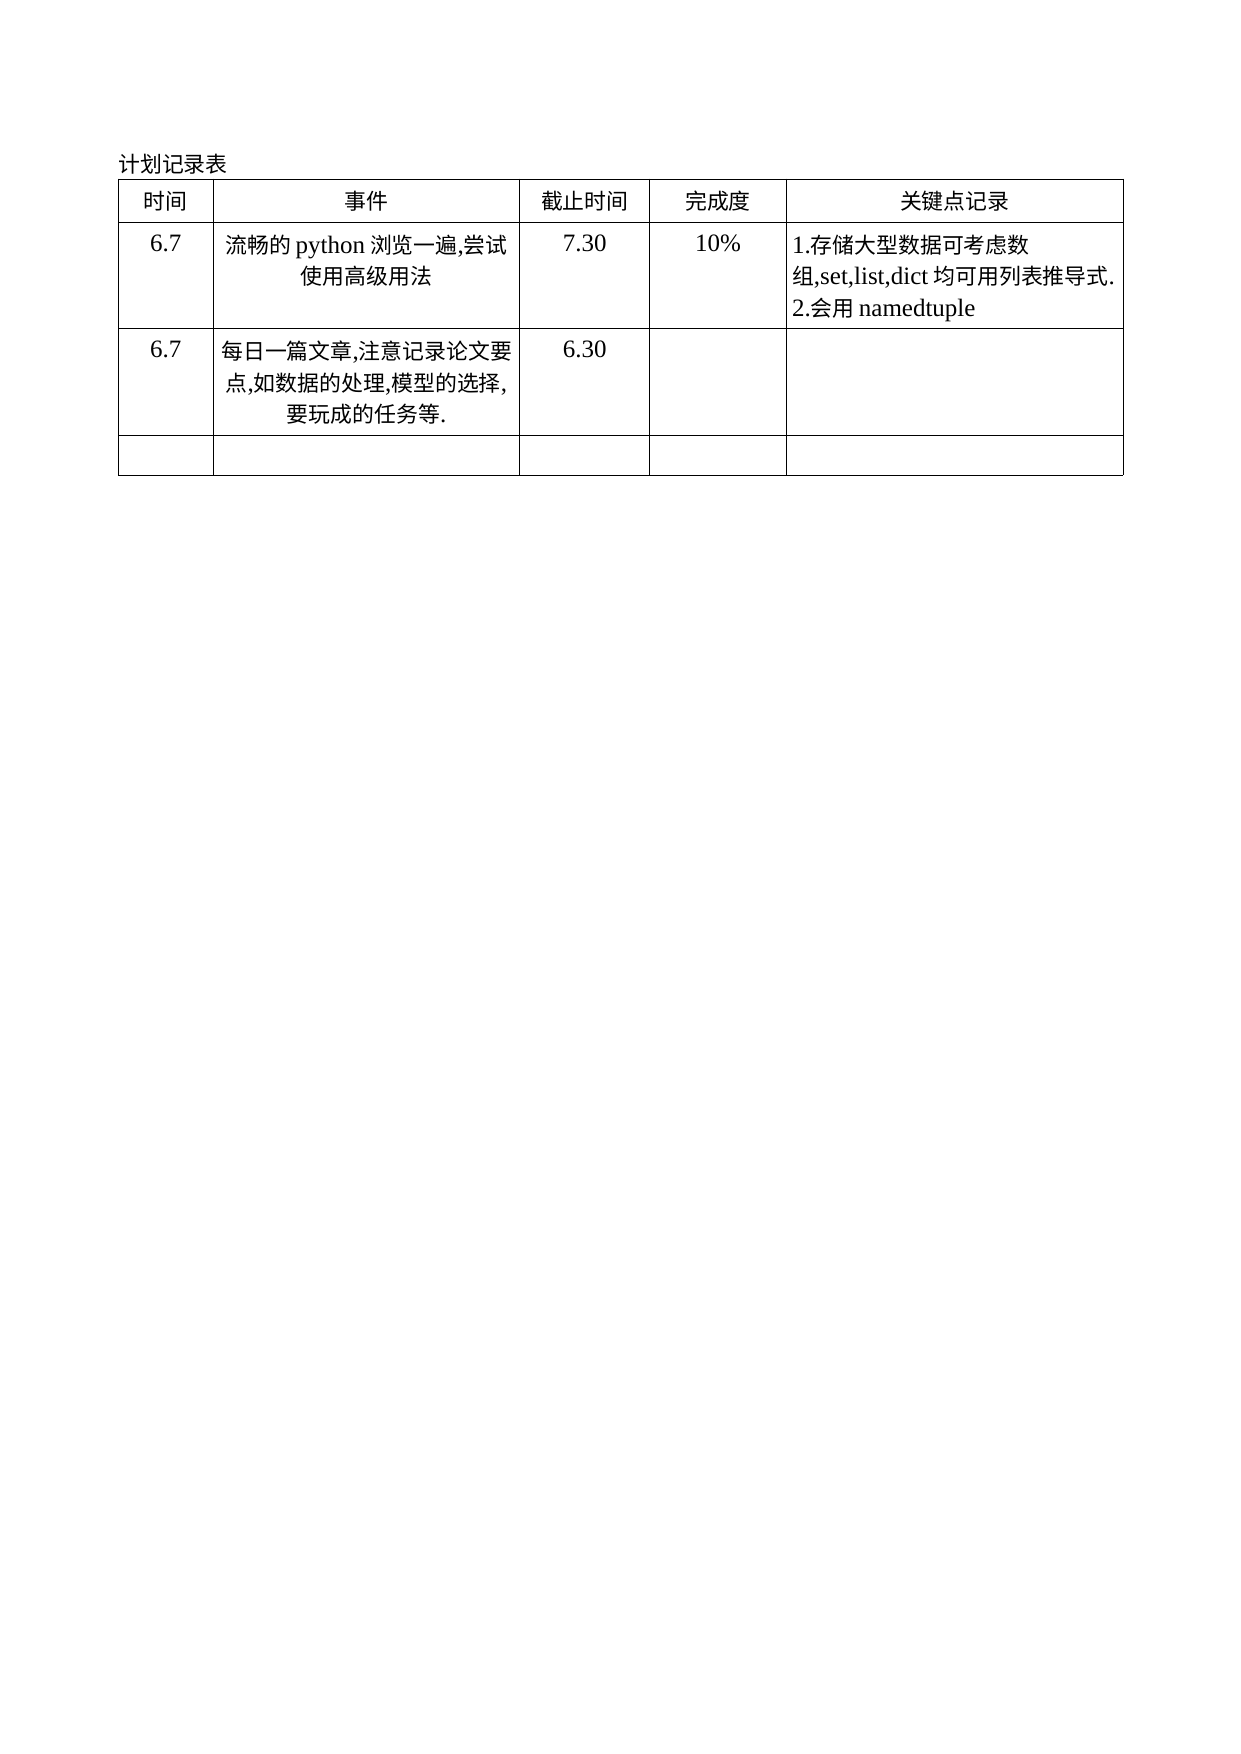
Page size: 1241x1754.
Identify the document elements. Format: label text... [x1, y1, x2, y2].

table_header 时间 [119, 180, 213, 222]
table_header 事件 [214, 180, 519, 222]
table_cell [650, 329, 786, 435]
table_cell [787, 436, 1123, 475]
table_cell 1.存储大型数据可考虑数组,set,list,dict均可用列表推导式. 2.会用namedtuple [787, 223, 1123, 328]
table_header 关键点记录 [787, 180, 1123, 222]
table_cell [650, 436, 786, 475]
table_cell 6.30 [520, 329, 649, 435]
table_cell 6.7 [119, 329, 213, 435]
table_cell 流畅的python浏览一遍,尝试使用高级用法 [214, 223, 519, 328]
table_cell [214, 436, 519, 475]
table_header 完成度 [650, 180, 786, 222]
table_cell [787, 329, 1123, 435]
table_cell [520, 436, 649, 475]
table_cell [119, 436, 213, 475]
table_cell 7.30 [520, 223, 649, 328]
table_cell 10% [650, 223, 786, 328]
table_cell 6.7 [119, 223, 213, 328]
table_cell 每日一篇文章,注意记录论文要点,如数据的处理,模型的选择,要玩成的任务等. [214, 329, 519, 435]
table_header 截止时间 [520, 180, 649, 222]
text 计划记录表 [118, 147, 1122, 178]
